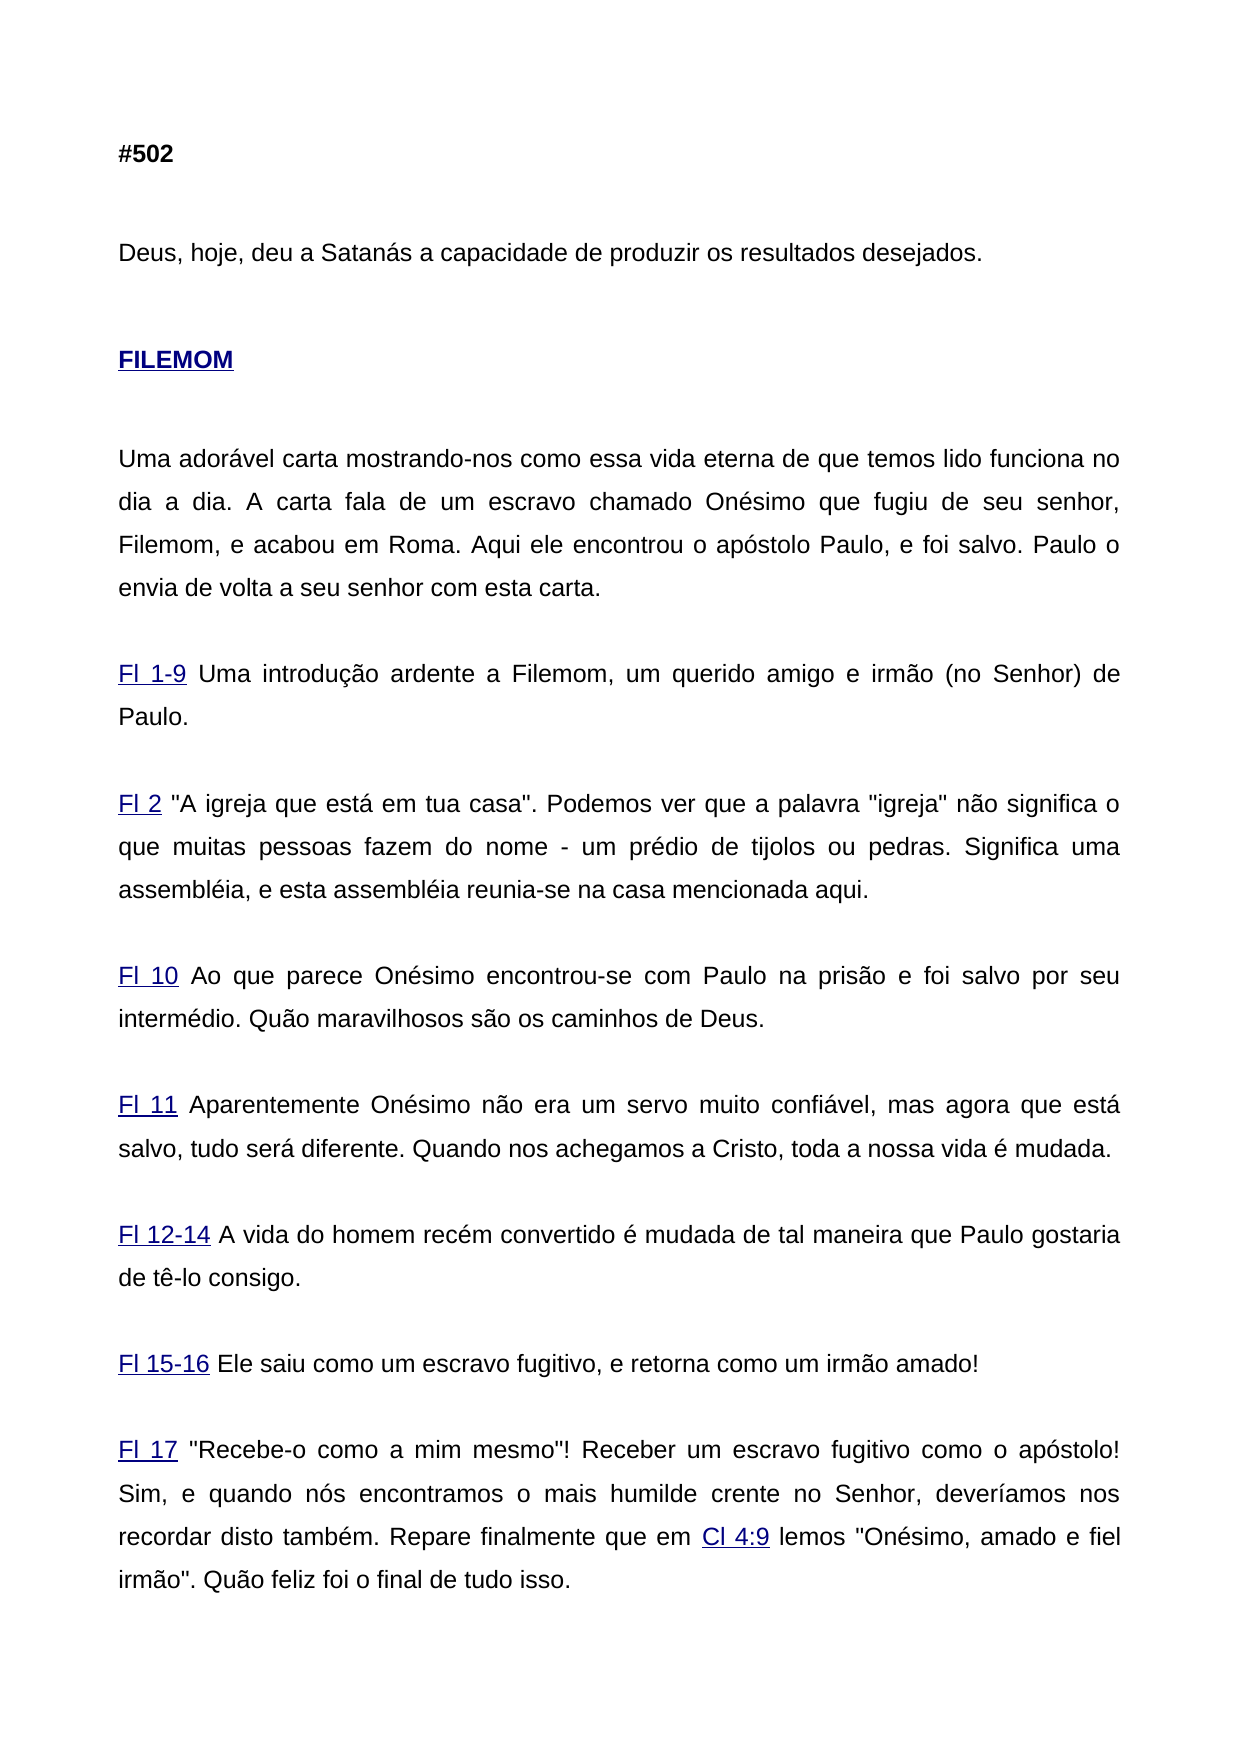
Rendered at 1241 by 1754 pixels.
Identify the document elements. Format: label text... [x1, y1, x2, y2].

text Fl 1-9 Uma introdução ardente a Filemom, um querido amigo e irmão (no Senhor) de Paulo. [118, 659, 1122, 731]
subtitle #502 [118, 139, 1122, 168]
text Deus, hoje, deu a Satanás a capacidade de produzir os resultados desejados. [118, 238, 1122, 266]
text Fl 11 Aparentemente Onésimo não era um servo muito confiável, mas agora que está salvo, tudo será diferente. Quando nos achegamos a Cristo, toda a nossa vida é mudada. [118, 1090, 1122, 1162]
text Fl 17 "Recebe-o como a mim mesmo"! Receber um escravo fugitivo como o apóstolo! Sim, e quando nós encontramos o mais humilde crente no Senhor, deveríamos nos recordar disto também. Repare finalmente que em Cl 4:9 lemos "Onésimo, amado e fiel irmão". Quão feliz foi o final de tudo isso. [118, 1435, 1122, 1593]
text Fl 10 Ao que parece Onésimo encontrou-se com Paulo na prisão e foi salvo por seu intermédio. Quão maravilhosos são os caminhos de Deus. [118, 961, 1122, 1033]
text Fl 12-14 A vida do homem recém convertido é mudada de tal maneira que Paulo gostaria de tê-lo consigo. [118, 1220, 1122, 1292]
text Fl 2 "A igreja que está em tua casa". Podemos ver que a palavra "igreja" não significa o que muitas pessoas fazem do nome - um prédio de tijolos ou pedras. Significa uma assembléia, e esta assembléia reunia-se na casa mencionada aqui. [118, 788, 1122, 903]
text Uma adorável carta mostrando-nos como essa vida eterna de que temos lido funciona no dia a dia. A carta fala de um escravo chamado Onésimo que fugiu de seu senhor, Filemom, e acabou em Roma. Aqui ele encontrou o apóstolo Paulo, e foi salvo. Paulo o envia de volta a seu senhor com esta carta. [118, 443, 1122, 602]
subtitle FILEMOM [118, 345, 1122, 373]
text Fl 15-16 Ele saiu como um escravo fugitivo, e retorna como um irmão amado! [118, 1349, 1122, 1378]
